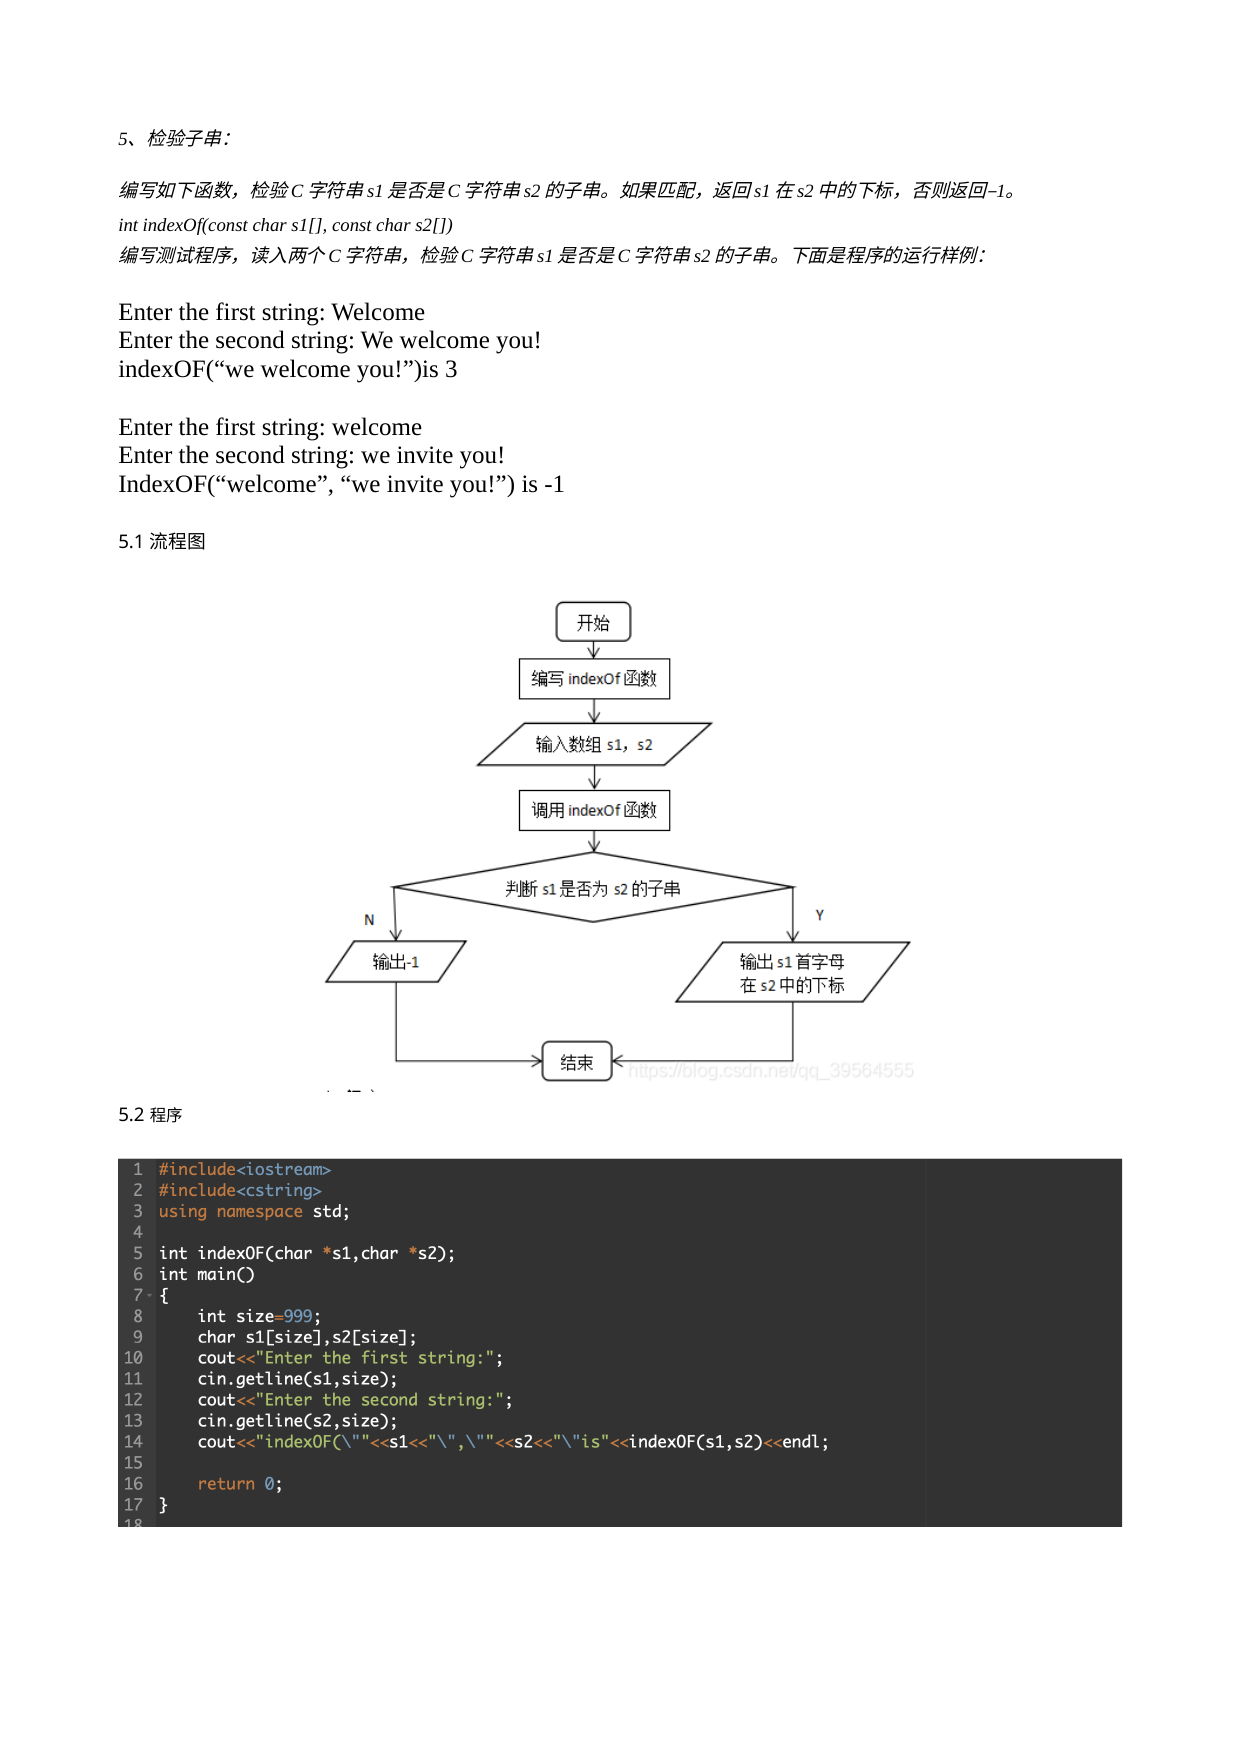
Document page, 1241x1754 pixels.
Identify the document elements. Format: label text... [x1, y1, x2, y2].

text 5.2 程序 [118, 1094, 1122, 1127]
text 编写测试程序，读入两个C字符串，检验C字符串s1是否是C字符串s2的子串。下面是程序的运行样例： [118, 235, 1122, 268]
text 5.1 流程图 [118, 527, 1122, 554]
text IndexOF(“welcome”, “we invite you!”) is -1 [118, 469, 1122, 498]
text Enter the second string: we invite you! [118, 441, 1122, 469]
text 编写如下函数，检验C字符串s1是否是C字符串s2的子串。如果匹配，返回s1在s2中的下标，否则返回–1。 [118, 170, 1122, 202]
text indexOF(“we welcome you!”)is 3 [118, 354, 1122, 383]
text 5、检验子串： [118, 118, 1122, 151]
text Enter the first string: welcome [118, 412, 1122, 441]
text Enter the first string: Welcome [118, 297, 1122, 326]
picture [316, 582, 925, 1092]
text int indexOf(const char s1[], const char s2[]) [118, 202, 1122, 235]
picture [118, 1158, 1123, 1527]
text Enter the second string: We welcome you! [118, 326, 1122, 354]
